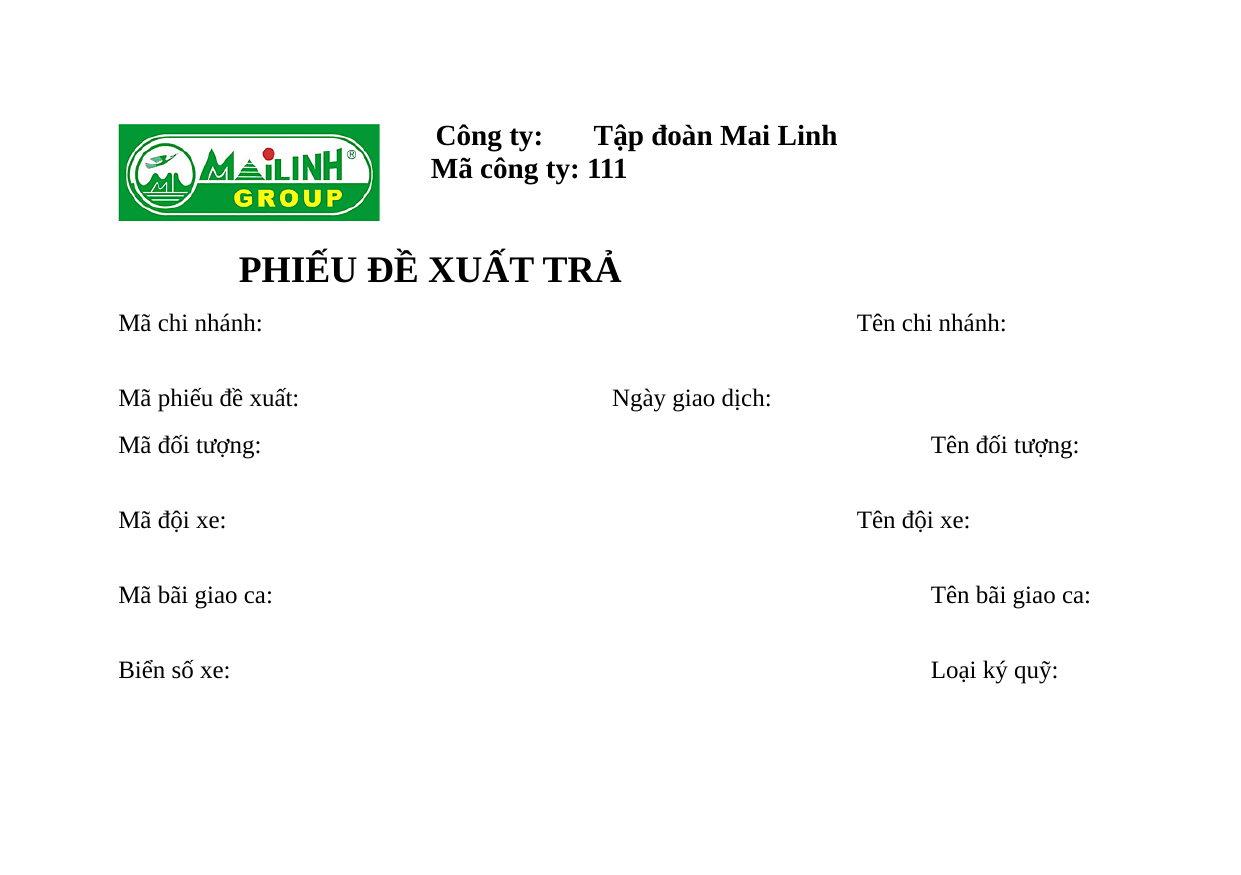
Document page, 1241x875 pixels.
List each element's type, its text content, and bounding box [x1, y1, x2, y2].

text PHIẾU ĐỀ XUẤT TRẢ <get_title(o.mlg_type)> [118, 247, 1122, 291]
text Mã công ty: 111 [380, 152, 1122, 185]
text Mã đội xe: <o.account_id and o.account_id.code or ''> Tên đội xe: <o.account_id and o.account_id.name or ''> [118, 505, 1122, 563]
text Mã bãi giao ca: <o.bai_giaoca_id and o.bai_giaoca_id.code or ''> Tên bãi giao ca: <o.bai_giaoca_id and o.bai_giaoca_id.name or ''> [118, 580, 1122, 638]
text Mã phiếu đề xuất: <o.name> Ngày giao dịch: <get_ngay()> [118, 383, 1122, 412]
text Biển số xe: <o.bien_so_xe_id and o.bien_so_xe_id.name or ''> Loại ký quỹ: <o.loai_kyquy_id and o.loai_kyquy_id.name or ''> [118, 656, 1122, 713]
text Mã đối tượng: <o.partner_id and o.partner_id.ma_doi_tuong or ''> Tên đối tượng: <o.partner_id and o.partner_id.name or ''> [118, 430, 1122, 487]
text Công ty: Tập đoàn Mai Linh [118, 118, 1122, 152]
picture [118, 124, 380, 221]
text Mã chi nhánh: <o.chinhanh_id and o.chinhanh_id.code or ''> Tên chi nhánh: <o.chinhanh_id and o.chinhanh_id.name or ''> [118, 308, 1122, 366]
